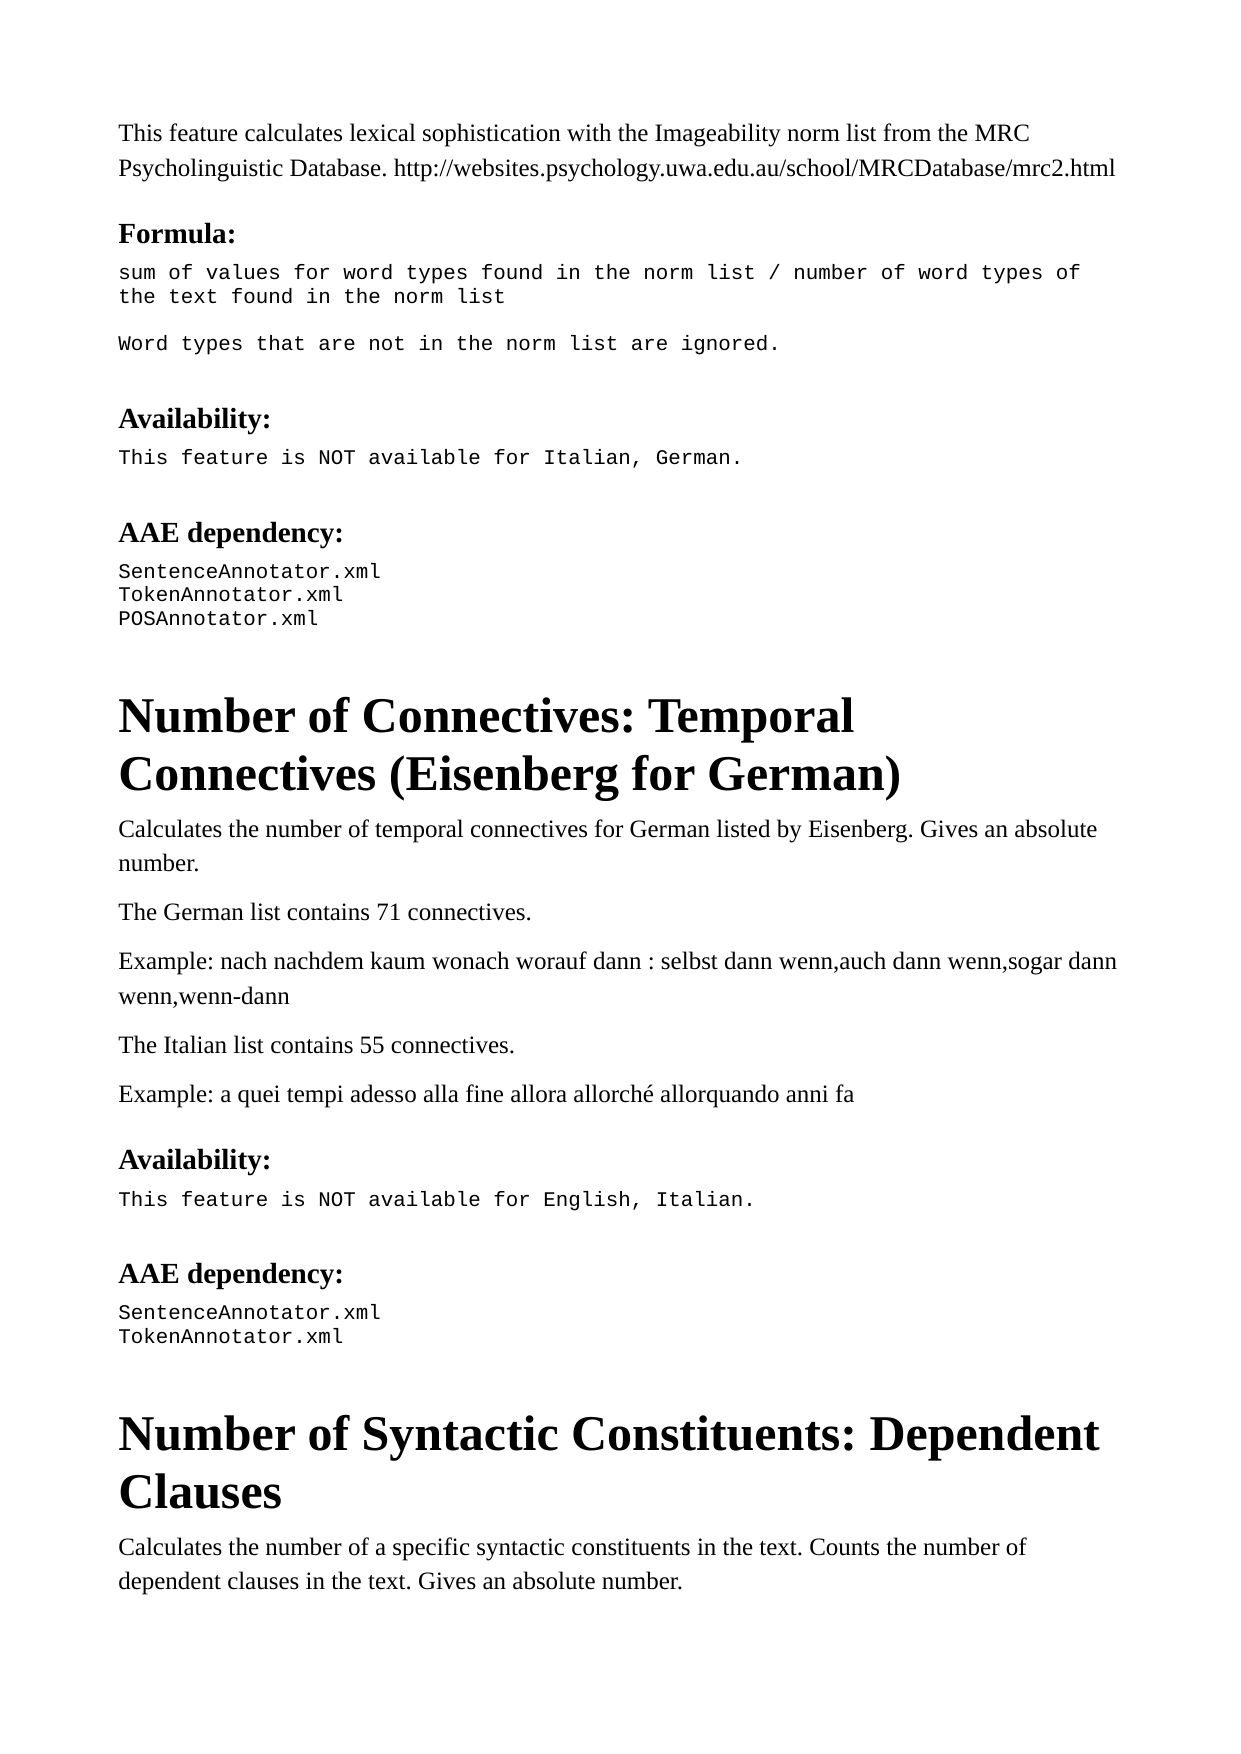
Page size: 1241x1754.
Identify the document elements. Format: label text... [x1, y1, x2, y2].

text Calculates the number of temporal connectives for German listed by Eisenberg. Gives an absolute number. [118, 814, 1122, 877]
text SentenceAnnotator.xml [118, 1302, 1122, 1326]
text Example: nach nachdem kaum wonach worauf dann : selbst dann wenn,auch dann wenn,sogar dann wenn,wenn-dann [118, 946, 1122, 1009]
subtitle Availability: [118, 401, 1122, 434]
text This feature calculates lexical sophistication with the Imageability norm list from the MRC Psycholinguistic Database. http://websites.psychology.uwa.edu.au/school/MRCDatabase/mrc2.html [118, 118, 1122, 181]
text sum of values for word types found in the norm list / number of word types of the text found in the norm list [118, 262, 1122, 309]
text The Italian list contains 55 connectives. [118, 1030, 1122, 1058]
subtitle AAE dependency: [118, 1256, 1122, 1290]
text Calculates the number of a specific syntactic constituents in the text. Counts the number of dependent clauses in the text. Gives an absolute number. [118, 1532, 1122, 1595]
text TokenAnnotator.xml [118, 1326, 1122, 1349]
text This feature is NOT available for English, Italian. [118, 1188, 1122, 1212]
text The German list contains 71 connectives. [118, 897, 1122, 926]
text SentenceAnnotator.xml [118, 561, 1122, 584]
text Example: a quei tempi adesso alla fine allora allorché allorquando anni fa [118, 1079, 1122, 1108]
text TokenAnnotator.xml [118, 584, 1122, 608]
subtitle AAE dependency: [118, 515, 1122, 548]
text POSAnnotator.xml [118, 608, 1122, 632]
subtitle Availability: [118, 1142, 1122, 1176]
text This feature is NOT available for Italian, German. [118, 447, 1122, 471]
subtitle Number of Connectives: Temporal Connectives (Eisenberg for German) [118, 686, 1122, 801]
subtitle Formula: [118, 216, 1122, 250]
text Word types that are not in the norm list are ignored. [118, 333, 1122, 357]
subtitle Number of Syntactic Constituents: Dependent Clauses [118, 1404, 1122, 1519]
